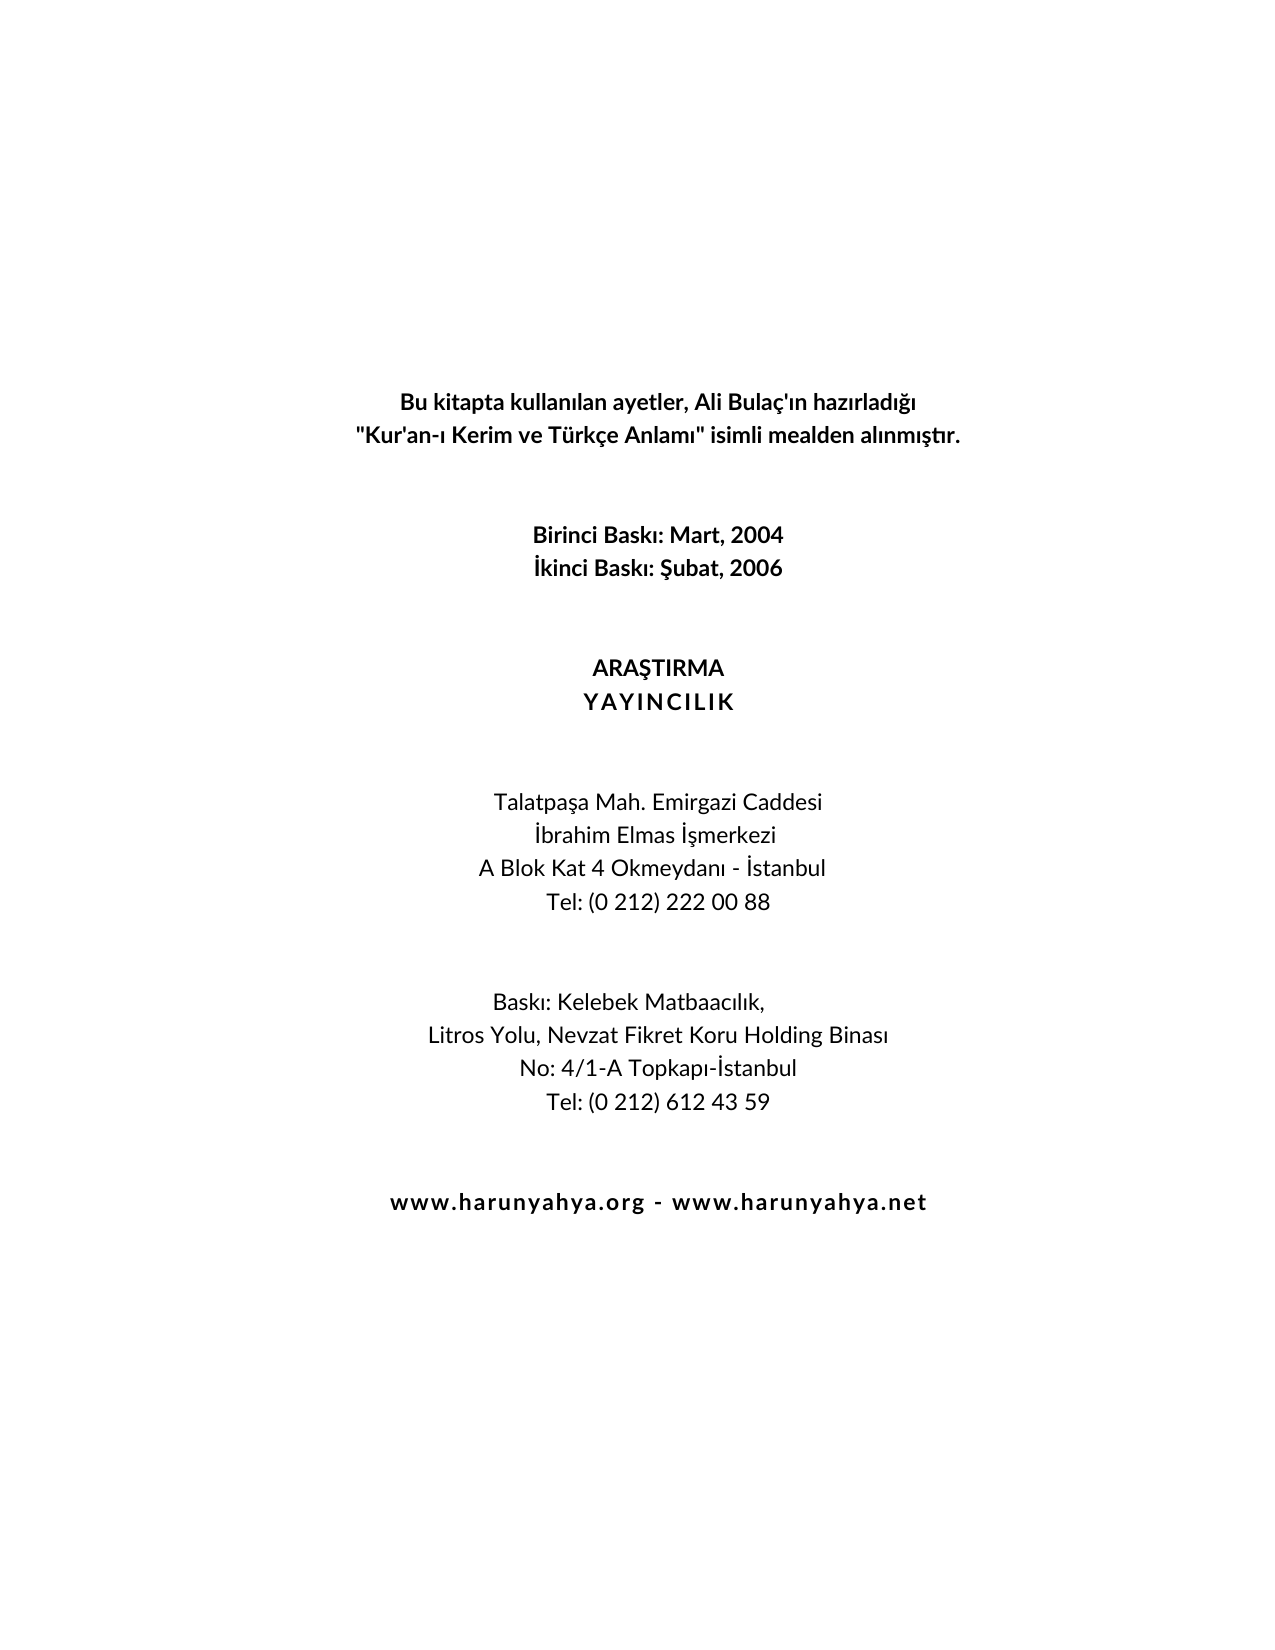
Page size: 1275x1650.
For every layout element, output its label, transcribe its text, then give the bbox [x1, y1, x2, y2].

text "Kur'an-ı Kerim ve Türkçe Anlamı" isimli mealden alınmıştır. [112, 417, 1145, 450]
text Bu kitapta kullanılan ayetler, Ali Bulaç'ın hazırladığı [112, 383, 1145, 417]
text ARAŞTIRMA YAYINCILIK [172, 650, 1145, 717]
text Birinci Baskı: Mart, 2004 [112, 517, 1145, 550]
text Talatpaşa Mah. Emirgazi Caddesi İbrahim Elmas İşmerkezi A Blok Kat 4 Okmeydanı - İstanbul Tel: (0 212) 222 00 88 [172, 750, 1145, 917]
text www.harunyahya.org - www.harunyahya.net [112, 1183, 1145, 1217]
text No: 4/1-A Topkapı-İstanbul [112, 1050, 1145, 1083]
text Tel: (0 212) 612 43 59 [112, 1083, 1145, 1117]
text Baskı: Kelebek Matbaacılık, [112, 950, 1145, 1017]
text İkinci Baskı: Şubat, 2006 [112, 550, 1145, 583]
text Litros Yolu, Nevzat Fikret Koru Holding Binası [112, 1017, 1145, 1050]
